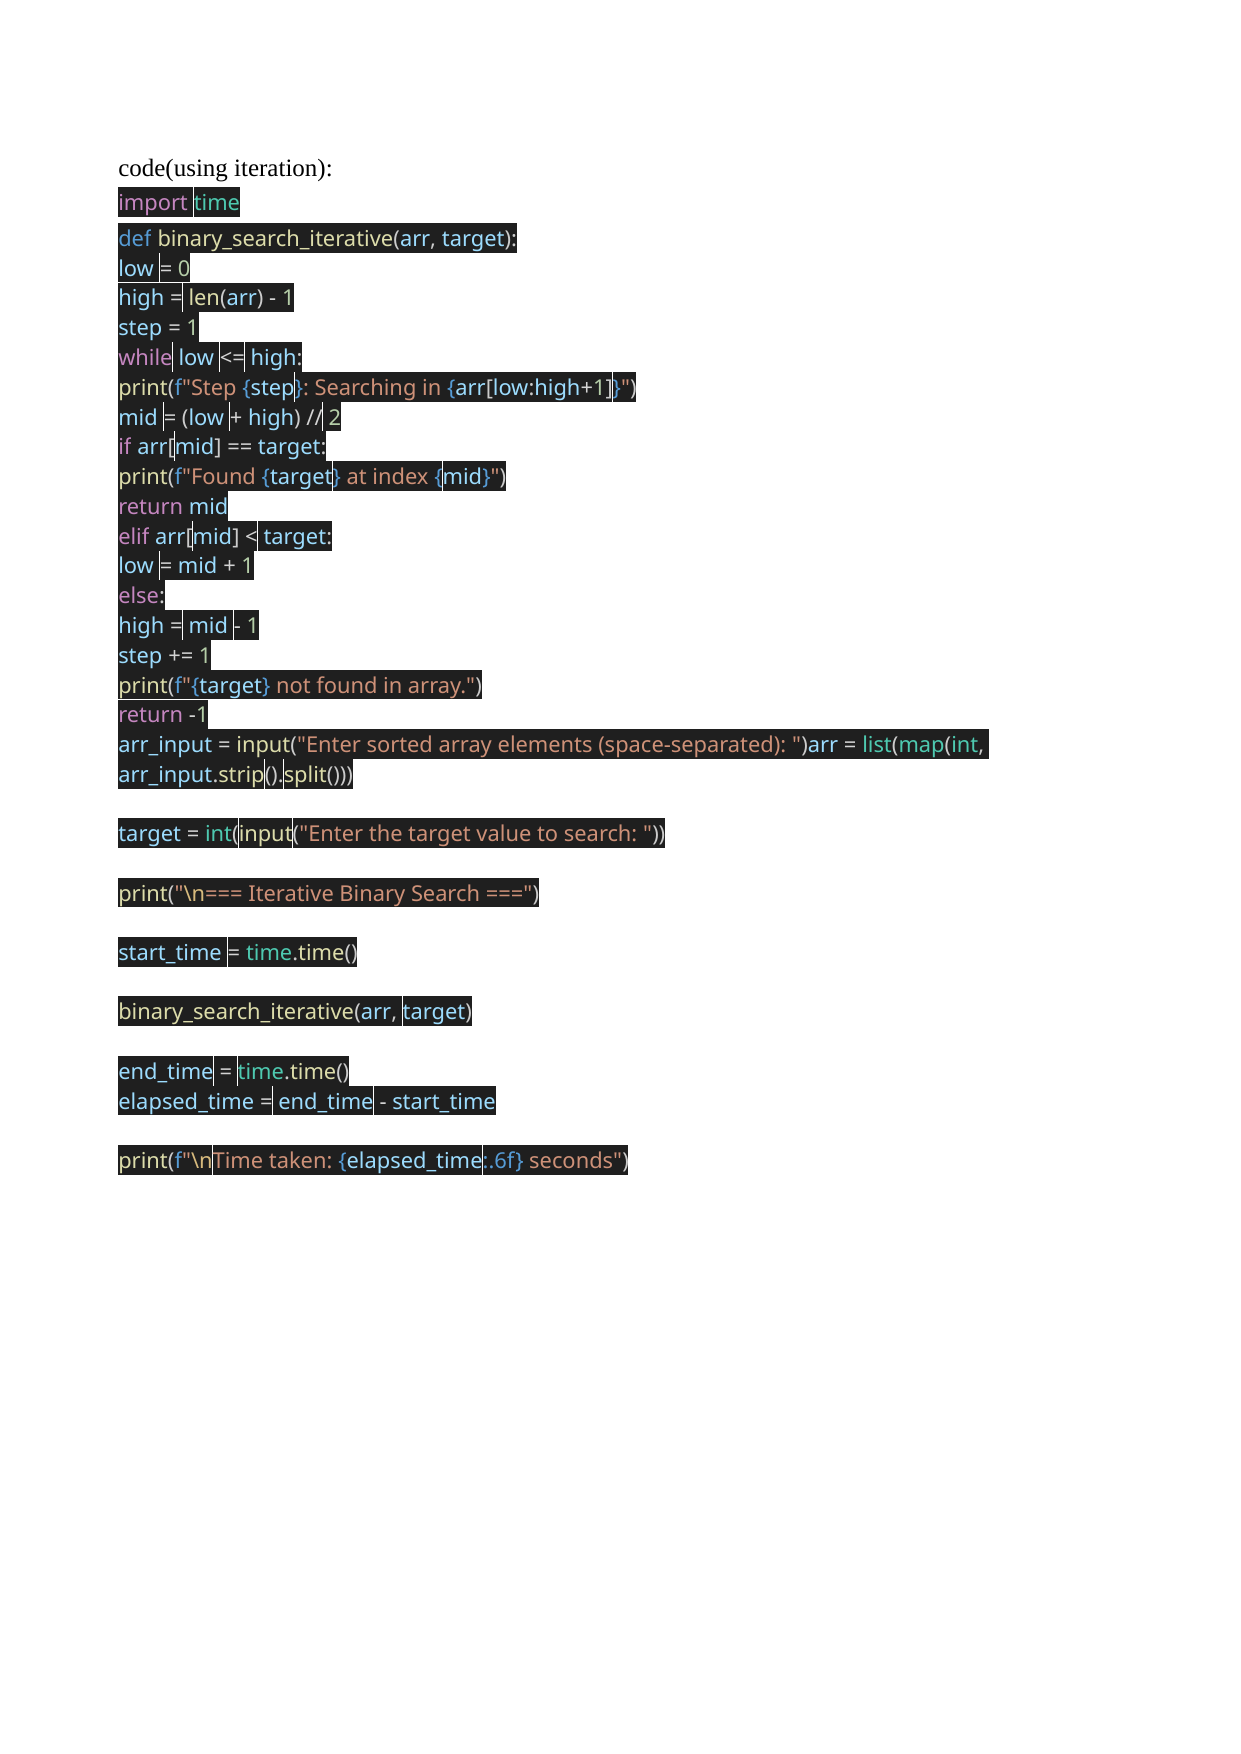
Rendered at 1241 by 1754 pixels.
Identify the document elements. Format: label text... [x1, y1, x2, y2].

text print(f"Step {step}: Searching in {arr[low:high+1]}") [118, 372, 1122, 402]
text elif arr[mid] < target: [118, 521, 1122, 551]
text print(f"Found {target} at index {mid}") [118, 461, 1122, 491]
text if arr[mid] == target: [118, 431, 1122, 461]
text low = 0 [118, 253, 1122, 282]
text step += 1 [118, 640, 1122, 670]
text mid = (low + high) // 2 [118, 402, 1122, 431]
text print(f"\nTime taken: {elapsed_time:.6f} seconds") [118, 1145, 1122, 1175]
text binary_search_iterative(arr, target) [118, 996, 1122, 1026]
text def binary_search_iterative(arr, target): [118, 223, 1122, 253]
text high = len(arr) - 1 [118, 282, 1122, 312]
text import time [118, 187, 1122, 217]
text return -1 [118, 699, 1122, 729]
text else: [118, 580, 1122, 610]
text code(using iteration): [118, 153, 1122, 181]
text return mid [118, 491, 1122, 521]
text step = 1 [118, 312, 1122, 342]
text arr_input = input("Enter sorted array elements (space-separated): ")arr = list(map(int, arr_input.strip().split())) [118, 729, 1122, 789]
text while low <= high: [118, 342, 1122, 372]
text target = int(input("Enter the target value to search: ")) [118, 818, 1122, 848]
text end_time = time.time() [118, 1056, 1122, 1086]
text elapsed_time = end_time - start_time [118, 1086, 1122, 1115]
text low = mid + 1 [118, 551, 1122, 580]
text start_time = time.time() [118, 937, 1122, 967]
text print("\n=== Iterative Binary Search ===") [118, 878, 1122, 907]
text print(f"{target} not found in array.") [118, 670, 1122, 699]
text high = mid - 1 [118, 610, 1122, 640]
